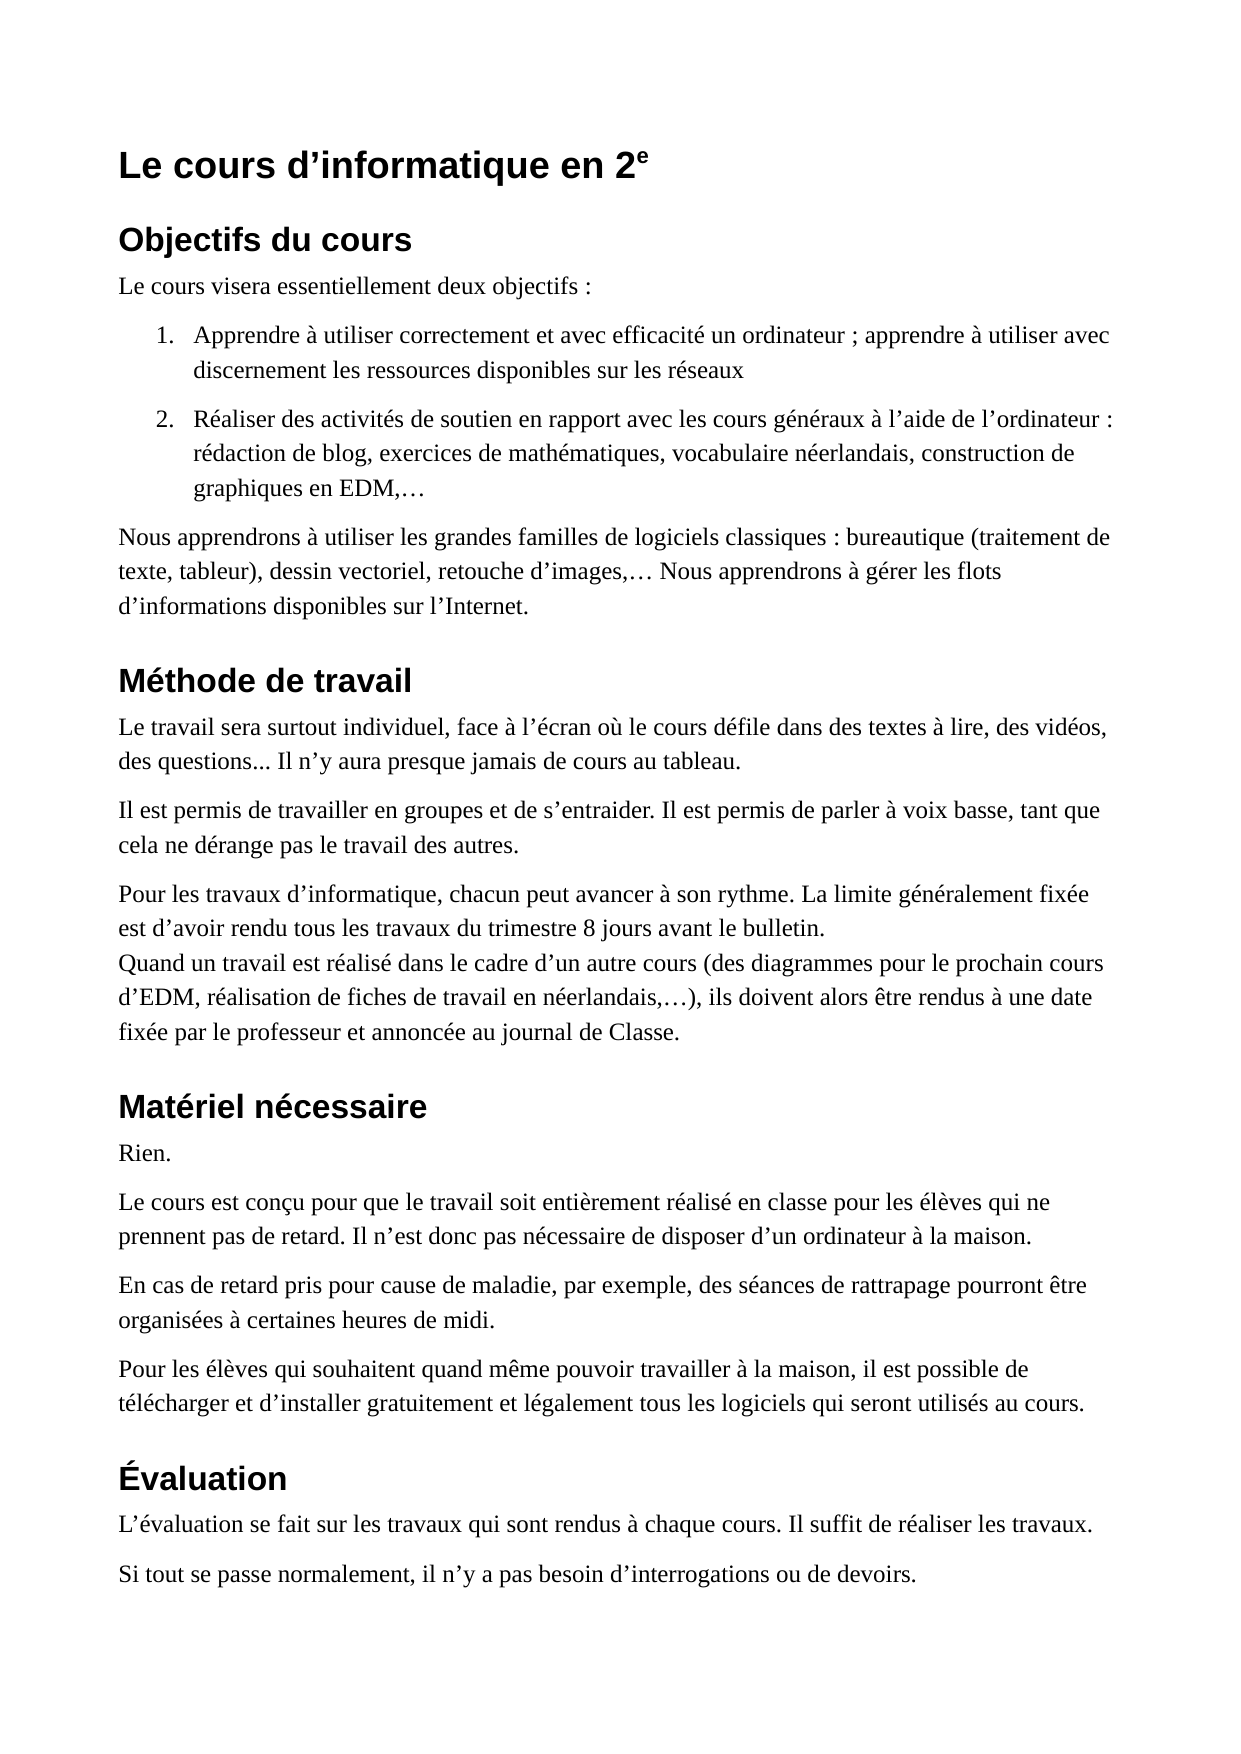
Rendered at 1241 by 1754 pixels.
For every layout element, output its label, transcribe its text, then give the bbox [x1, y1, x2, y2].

text Rien. [118, 1138, 1122, 1167]
subtitle Évaluation [118, 1458, 1122, 1497]
text Le cours visera essentiellement deux objectifs : [118, 271, 1122, 300]
text Pour les élèves qui souhaitent quand même pouvoir travailler à la maison, il est possible de télécharger et d’installer gratuitement et légalement tous les logiciels qui seront utilisés au cours. [118, 1354, 1122, 1417]
text Il est permis de travailler en groupes et de s’entraider. Il est permis de parler à voix basse, tant que cela ne dérange pas le travail des autres. [118, 795, 1122, 859]
subtitle Objectifs du cours [118, 220, 1122, 259]
list Réaliser des activités de soutien en rapport avec les cours généraux à l’aide de l’ordinateur : rédaction de blog, exercices de mathématiques, vocabulaire néerlandais, construction de graphiques en EDM,… [156, 404, 1122, 502]
text Nous apprendrons à utiliser les grandes familles de logiciels classiques : bureautique (traitement de texte, tableur), dessin vectoriel, retouche d’images,… Nous apprendrons à gérer les flots d’informations disponibles sur l’Internet. [118, 522, 1122, 619]
text Le travail sera surtout individuel, face à l’écran où le cours défile dans des textes à lire, des vidéos, des questions... Il n’y aura presque jamais de cours au tableau. [118, 712, 1122, 775]
text En cas de retard pris pour cause de maladie, par exemple, des séances de rattrapage pourront être organisées à certaines heures de midi. [118, 1271, 1122, 1334]
subtitle Méthode de travail [118, 661, 1122, 699]
text Pour les travaux d’informatique, chacun peut avancer à son rythme. La limite généralement fixée est d’avoir rendu tous les travaux du trimestre 8 jours avant le bulletin. Quand un travail est réalisé dans le cadre d’un autre cours (des diagrammes pour le prochain cours d’EDM, réalisation de fiches de travail en néerlandais,…), ils doivent alors être rendus à une date fixée par le professeur et annoncée au journal de Classe. [118, 879, 1122, 1046]
text L’évaluation se fait sur les travaux qui sont rendus à chaque cours. Il suffit de réaliser les travaux. [118, 1509, 1122, 1538]
subtitle Le cours d’informatique en 2e [118, 143, 1122, 187]
list Apprendre à utiliser correctement et avec efficacité un ordinateur ; apprendre à utiliser avec discernement les ressources disponibles sur les réseaux [156, 320, 1122, 383]
subtitle Matériel nécessaire [118, 1087, 1122, 1125]
text Le cours est conçu pour que le travail soit entièrement réalisé en classe pour les élèves qui ne prennent pas de retard. Il n’est donc pas nécessaire de disposer d’un ordinateur à la maison. [118, 1187, 1122, 1250]
text Si tout se passe normalement, il n’y a pas besoin d’interrogations ou de devoirs. [118, 1559, 1122, 1587]
